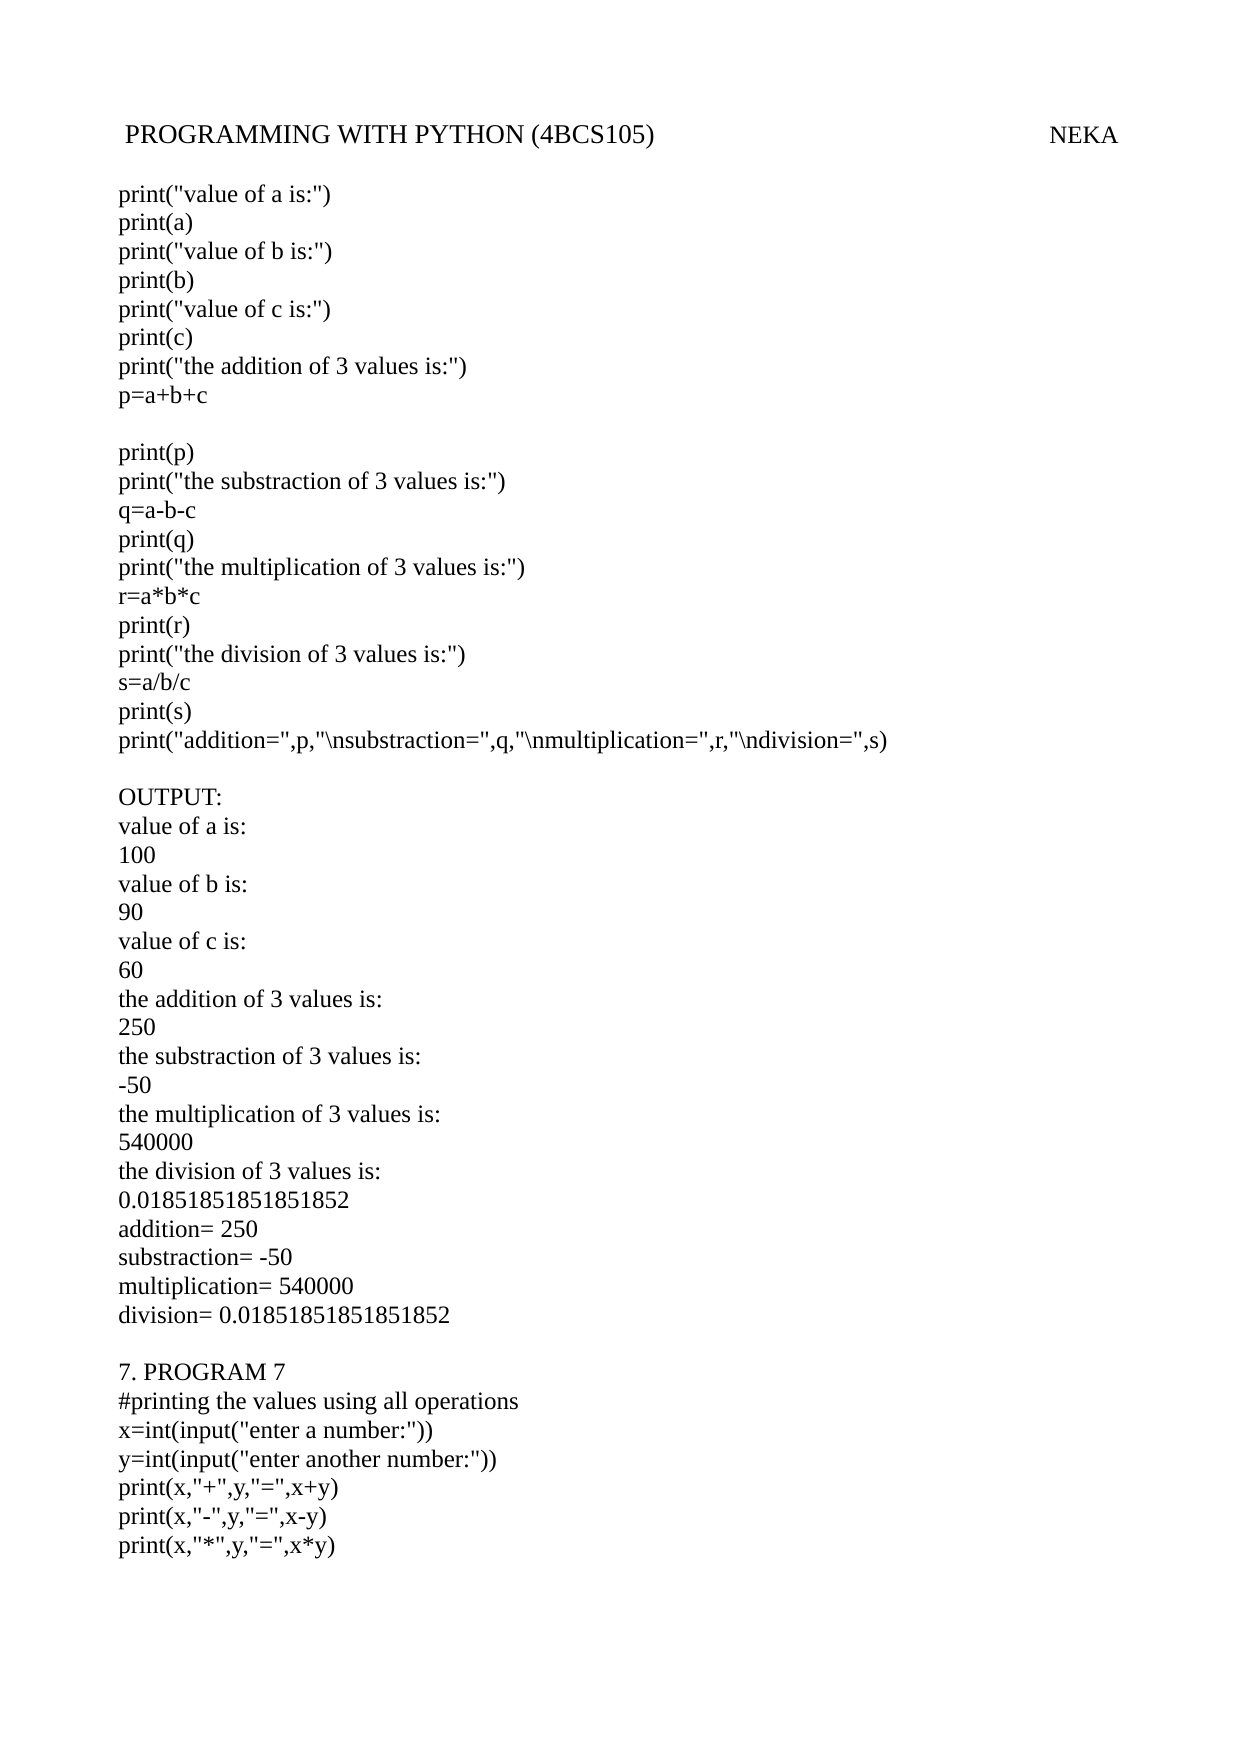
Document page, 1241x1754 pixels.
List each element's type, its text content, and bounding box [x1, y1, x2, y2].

text value of c is: [118, 926, 1122, 955]
text print(r) [118, 610, 1122, 639]
text print(s) [118, 696, 1122, 725]
text print("addition=",p,"\nsubstraction=",q,"\nmultiplication=",r,"\ndivision=",s) [118, 725, 1122, 754]
text #printing the values using all operations [118, 1386, 1122, 1415]
text print("the division of 3 values is:") [118, 639, 1122, 667]
text 60 [118, 955, 1122, 984]
text r=a*b*c [118, 581, 1122, 610]
text s=a/b/c [118, 667, 1122, 696]
text 100 [118, 840, 1122, 869]
text x=int(input("enter a number:")) [118, 1415, 1122, 1444]
text print(c) [118, 322, 1122, 351]
text value of a is: [118, 811, 1122, 840]
text -50 [118, 1070, 1122, 1099]
text print(b) [118, 265, 1122, 294]
text print("value of a is:") [118, 179, 1122, 207]
text q=a-b-c [118, 495, 1122, 524]
text the addition of 3 values is: [118, 984, 1122, 1012]
text the substraction of 3 values is: [118, 1041, 1122, 1070]
text the division of 3 values is: [118, 1156, 1122, 1185]
text print(x,"+",y,"=",x+y) [118, 1472, 1122, 1501]
text print("value of b is:") [118, 236, 1122, 265]
text 0.01851851851851852 [118, 1185, 1122, 1214]
text 7. PROGRAM 7 [118, 1357, 1122, 1386]
text addition= 250 [118, 1214, 1122, 1242]
text multiplication= 540000 [118, 1271, 1122, 1300]
text 90 [118, 897, 1122, 926]
text print(x,"-",y,"=",x-y) [118, 1501, 1122, 1530]
text y=int(input("enter another number:")) [118, 1444, 1122, 1472]
text print(x,"*",y,"=",x*y) [118, 1530, 1122, 1559]
text p=a+b+c [118, 380, 1122, 409]
text value of b is: [118, 869, 1122, 897]
text print(q) [118, 524, 1122, 552]
text substraction= -50 [118, 1242, 1122, 1271]
text 250 [118, 1012, 1122, 1041]
text division= 0.01851851851851852 [118, 1300, 1122, 1329]
text print("value of c is:") [118, 294, 1122, 322]
text print("the addition of 3 values is:") [118, 351, 1122, 380]
text the multiplication of 3 values is: [118, 1099, 1122, 1127]
text print(a) [118, 207, 1122, 236]
text print(p) [118, 437, 1122, 466]
text print("the multiplication of 3 values is:") [118, 552, 1122, 581]
text 540000 [118, 1127, 1122, 1156]
text OUTPUT: [118, 782, 1122, 811]
text print("the substraction of 3 values is:") [118, 466, 1122, 495]
